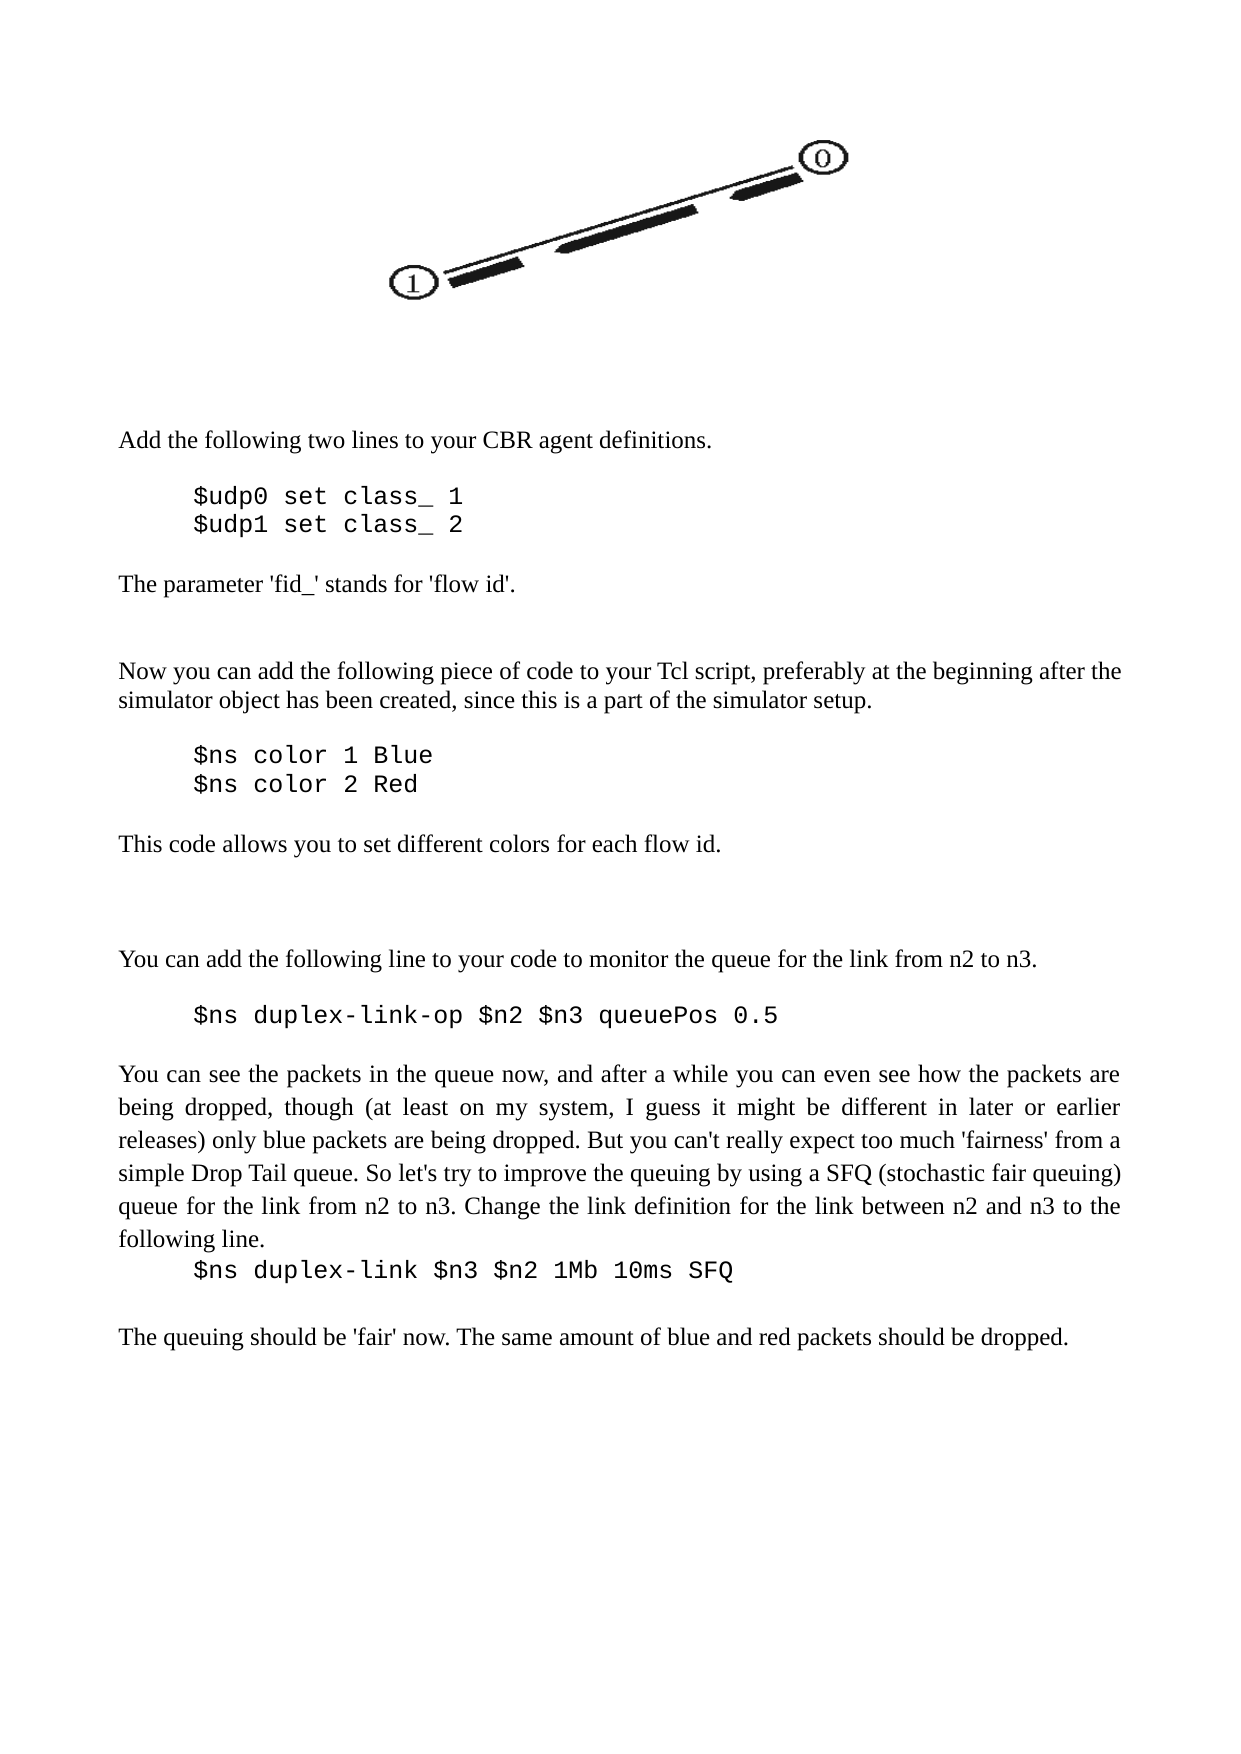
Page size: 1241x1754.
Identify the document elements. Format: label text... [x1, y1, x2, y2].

text $ns duplex-link $n3 $n2 1Mb 10ms SFQ [193, 1257, 1122, 1286]
text $ns color 1 Blue [193, 743, 1122, 771]
text The parameter 'fid_' stands for 'flow id'. [118, 569, 1122, 598]
text This code allows you to set different colors for each flow id. [118, 829, 1122, 857]
text The queuing should be 'fair' now. The same amount of blue and red packets should be dropped. [118, 1322, 1122, 1351]
text $ns duplex-link-op $n2 $n3 queuePos 0.5 [193, 1002, 1122, 1031]
text $udp1 set class_ 2 [193, 512, 1122, 540]
text $ns color 2 Red [193, 771, 1122, 799]
text You can add the following line to your code to monitor the queue for the link from n2 to n3. [118, 916, 1122, 973]
picture [370, 118, 871, 327]
text Now you can add the following piece of code to your Tcl script, preferably at the beginning after the simulator object has been created, since this is a part of the simulator setup. [118, 656, 1122, 714]
text You can see the packets in the queue now, and after a while you can even see how the packets are being dropped, though (at least on my system, I guess it might be different in later or earlier releases) only blue packets are being dropped. But you can't really expect too much 'fairness' from a simple Drop Tail queue. So let's try to improve the queuing by using a SFQ (stochastic fair queuing) queue for the link from n2 to n3. Change the link definition for the link between n2 and n3 to the following line. [118, 1059, 1122, 1253]
text $udp0 set class_ 1 [193, 483, 1122, 512]
text Add the following two lines to your CBR agent definitions. [118, 425, 1122, 454]
